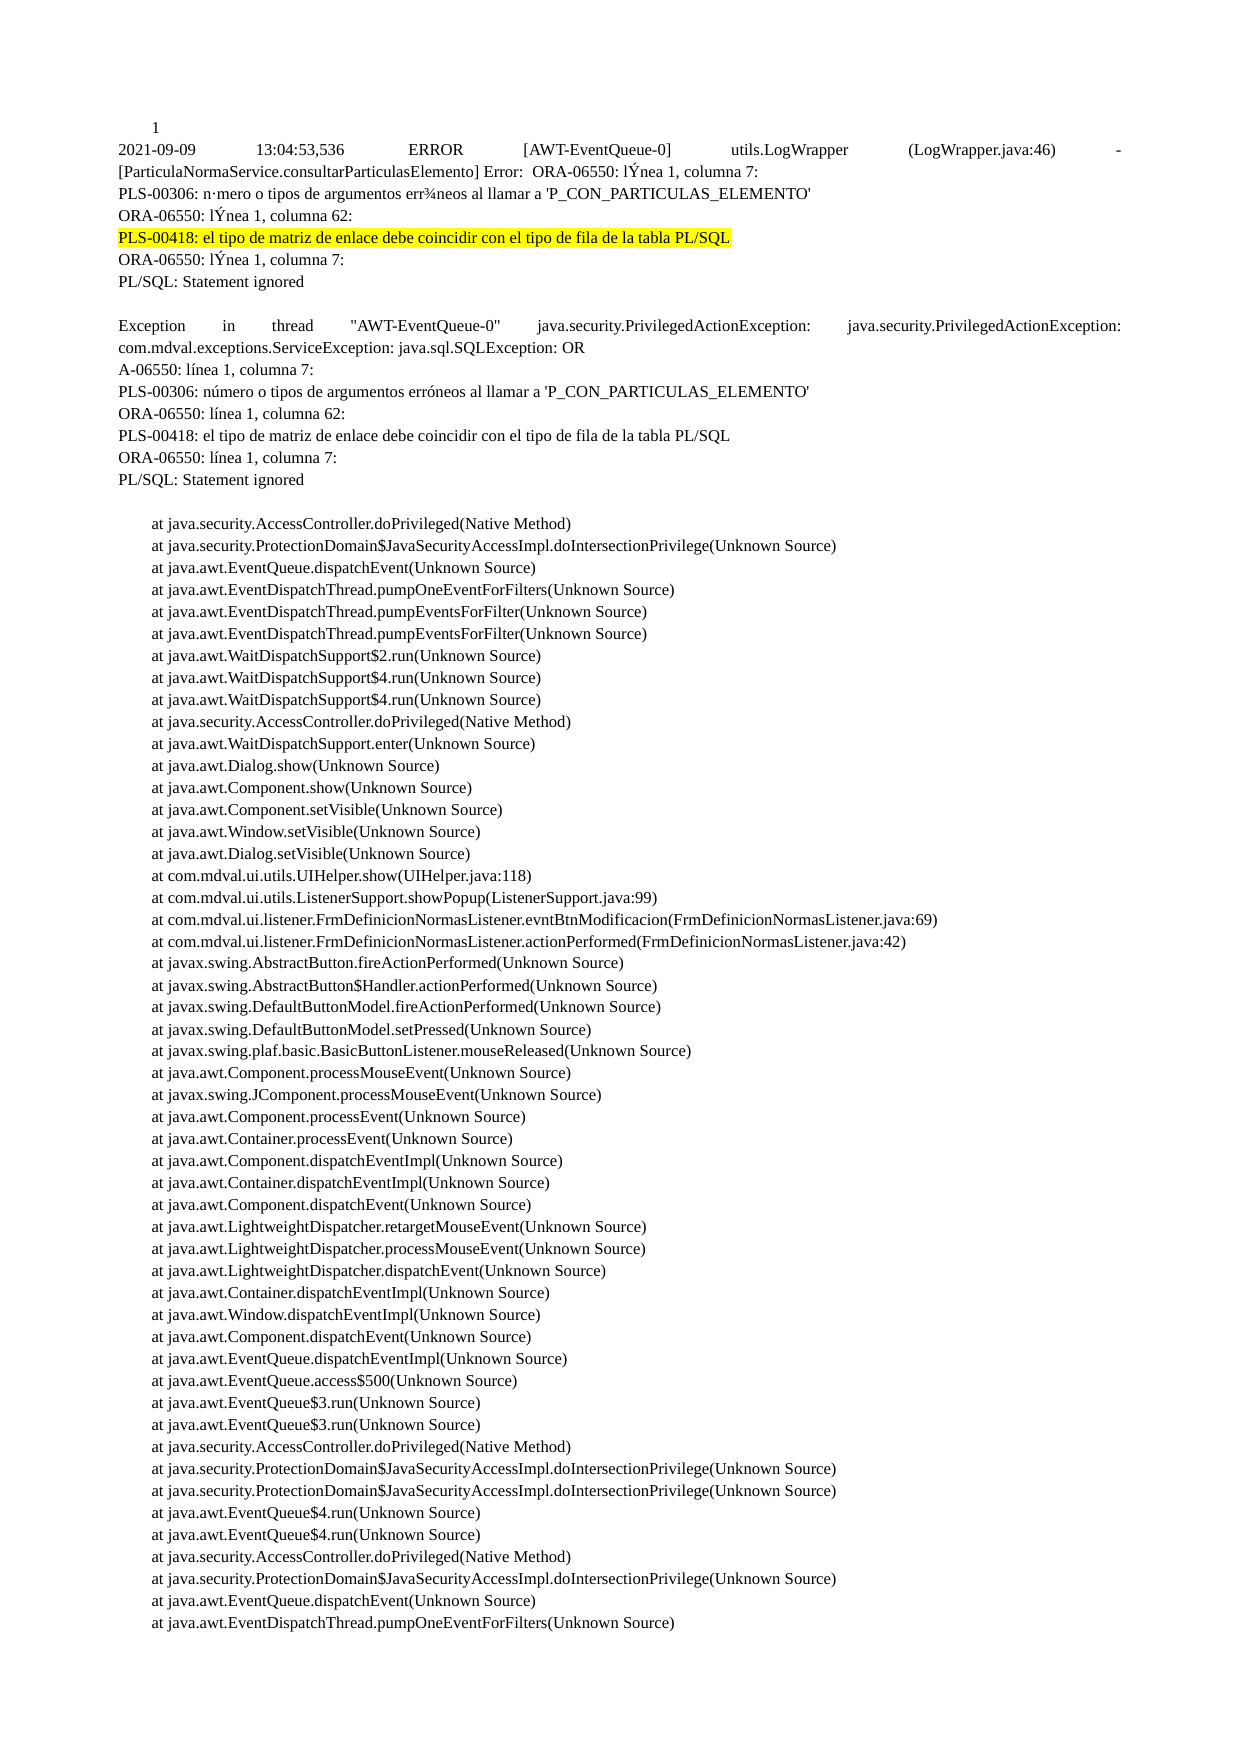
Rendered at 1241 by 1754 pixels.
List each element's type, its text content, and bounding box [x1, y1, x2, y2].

text ORA-06550: lÝnea 1, columna 62: [118, 206, 1122, 225]
text at java.security.AccessController.doPrivileged(Native Method) [118, 1437, 1122, 1456]
text at java.awt.EventQueue.dispatchEventImpl(Unknown Source) [118, 1349, 1122, 1368]
text at java.awt.WaitDispatchSupport$4.run(Unknown Source) [118, 668, 1122, 687]
text PLS-00418: el tipo de matriz de enlace debe coincidir con el tipo de fila de la tabla PL/SQL [118, 228, 1122, 247]
text 1 [118, 118, 1122, 137]
text 2021-09-09 13:04:53,536 ERROR [AWT-EventQueue-0] utils.LogWrapper (LogWrapper.java:46) - [ParticulaNormaService.consultarParticulasElemento] Error: ORA-06550: lÝnea 1, columna 7: [118, 140, 1122, 181]
text at java.security.AccessController.doPrivileged(Native Method) [118, 514, 1122, 533]
text at java.awt.Window.setVisible(Unknown Source) [118, 821, 1122, 841]
text at java.awt.Container.dispatchEventImpl(Unknown Source) [118, 1173, 1122, 1192]
text at java.awt.EventQueue.access$500(Unknown Source) [118, 1371, 1122, 1390]
text at javax.swing.DefaultButtonModel.setPressed(Unknown Source) [118, 1019, 1122, 1038]
text at java.awt.Component.show(Unknown Source) [118, 777, 1122, 797]
text at java.awt.LightweightDispatcher.retargetMouseEvent(Unknown Source) [118, 1217, 1122, 1236]
text at javax.swing.AbstractButton.fireActionPerformed(Unknown Source) [118, 953, 1122, 972]
text at java.awt.EventQueue$4.run(Unknown Source) [118, 1503, 1122, 1522]
text at java.security.ProtectionDomain$JavaSecurityAccessImpl.doIntersectionPrivilege(Unknown Source) [118, 1459, 1122, 1478]
text at java.awt.Component.processEvent(Unknown Source) [118, 1107, 1122, 1126]
text at java.awt.Component.dispatchEvent(Unknown Source) [118, 1327, 1122, 1346]
text at com.mdval.ui.utils.UIHelper.show(UIHelper.java:118) [118, 865, 1122, 884]
text at javax.swing.plaf.basic.BasicButtonListener.mouseReleased(Unknown Source) [118, 1041, 1122, 1060]
text at com.mdval.ui.listener.FrmDefinicionNormasListener.actionPerformed(FrmDefinicionNormasListener.java:42) [118, 931, 1122, 951]
text at java.awt.EventDispatchThread.pumpOneEventForFilters(Unknown Source) [118, 1613, 1122, 1632]
text at java.awt.EventQueue$3.run(Unknown Source) [118, 1393, 1122, 1412]
text at java.awt.Container.processEvent(Unknown Source) [118, 1129, 1122, 1148]
text ORA-06550: lÝnea 1, columna 7: [118, 250, 1122, 269]
text A-06550: línea 1, columna 7: [118, 360, 1122, 379]
text at java.awt.Component.dispatchEvent(Unknown Source) [118, 1195, 1122, 1214]
text ORA-06550: línea 1, columna 7: [118, 448, 1122, 467]
text at java.awt.LightweightDispatcher.processMouseEvent(Unknown Source) [118, 1239, 1122, 1258]
text at java.awt.WaitDispatchSupport$4.run(Unknown Source) [118, 689, 1122, 709]
text at javax.swing.DefaultButtonModel.fireActionPerformed(Unknown Source) [118, 997, 1122, 1016]
text at java.awt.EventQueue$3.run(Unknown Source) [118, 1415, 1122, 1434]
text at java.awt.Component.dispatchEventImpl(Unknown Source) [118, 1151, 1122, 1170]
text at java.awt.EventQueue.dispatchEvent(Unknown Source) [118, 1591, 1122, 1610]
text at java.security.ProtectionDomain$JavaSecurityAccessImpl.doIntersectionPrivilege(Unknown Source) [118, 1569, 1122, 1588]
text at javax.swing.JComponent.processMouseEvent(Unknown Source) [118, 1085, 1122, 1104]
text at java.security.AccessController.doPrivileged(Native Method) [118, 712, 1122, 731]
text at com.mdval.ui.utils.ListenerSupport.showPopup(ListenerSupport.java:99) [118, 887, 1122, 907]
text PLS-00306: número o tipos de argumentos erróneos al llamar a 'P_CON_PARTICULAS_ELEMENTO' [118, 382, 1122, 401]
text at java.awt.EventDispatchThread.pumpEventsForFilter(Unknown Source) [118, 624, 1122, 643]
text at java.security.ProtectionDomain$JavaSecurityAccessImpl.doIntersectionPrivilege(Unknown Source) [118, 1481, 1122, 1500]
text at java.awt.WaitDispatchSupport.enter(Unknown Source) [118, 733, 1122, 753]
text at java.awt.Container.dispatchEventImpl(Unknown Source) [118, 1283, 1122, 1302]
text ORA-06550: línea 1, columna 62: [118, 404, 1122, 423]
text PL/SQL: Statement ignored [118, 470, 1122, 489]
text PL/SQL: Statement ignored [118, 272, 1122, 291]
text at java.security.ProtectionDomain$JavaSecurityAccessImpl.doIntersectionPrivilege(Unknown Source) [118, 536, 1122, 555]
text at java.awt.Dialog.setVisible(Unknown Source) [118, 843, 1122, 863]
text at java.awt.LightweightDispatcher.dispatchEvent(Unknown Source) [118, 1261, 1122, 1280]
text at javax.swing.AbstractButton$Handler.actionPerformed(Unknown Source) [118, 975, 1122, 994]
text at java.awt.EventDispatchThread.pumpEventsForFilter(Unknown Source) [118, 602, 1122, 621]
text at java.awt.Dialog.show(Unknown Source) [118, 756, 1122, 775]
text at java.awt.Window.dispatchEventImpl(Unknown Source) [118, 1305, 1122, 1324]
text PLS-00418: el tipo de matriz de enlace debe coincidir con el tipo de fila de la tabla PL/SQL [118, 426, 1122, 445]
text at java.awt.Component.processMouseEvent(Unknown Source) [118, 1063, 1122, 1082]
text at java.awt.EventQueue$4.run(Unknown Source) [118, 1525, 1122, 1544]
text at com.mdval.ui.listener.FrmDefinicionNormasListener.evntBtnModificacion(FrmDefinicionNormasListener.java:69) [118, 909, 1122, 928]
text Exception in thread "AWT-EventQueue-0" java.security.PrivilegedActionException: java.security.PrivilegedActionException: com.mdval.exceptions.ServiceException: java.sql.SQLException: OR [118, 316, 1122, 357]
text at java.awt.Component.setVisible(Unknown Source) [118, 799, 1122, 819]
text at java.awt.EventQueue.dispatchEvent(Unknown Source) [118, 558, 1122, 577]
text at java.awt.EventDispatchThread.pumpOneEventForFilters(Unknown Source) [118, 580, 1122, 599]
text at java.security.AccessController.doPrivileged(Native Method) [118, 1547, 1122, 1566]
text at java.awt.WaitDispatchSupport$2.run(Unknown Source) [118, 646, 1122, 665]
text PLS-00306: n·mero o tipos de argumentos err¾neos al llamar a 'P_CON_PARTICULAS_ELEMENTO' [118, 184, 1122, 203]
